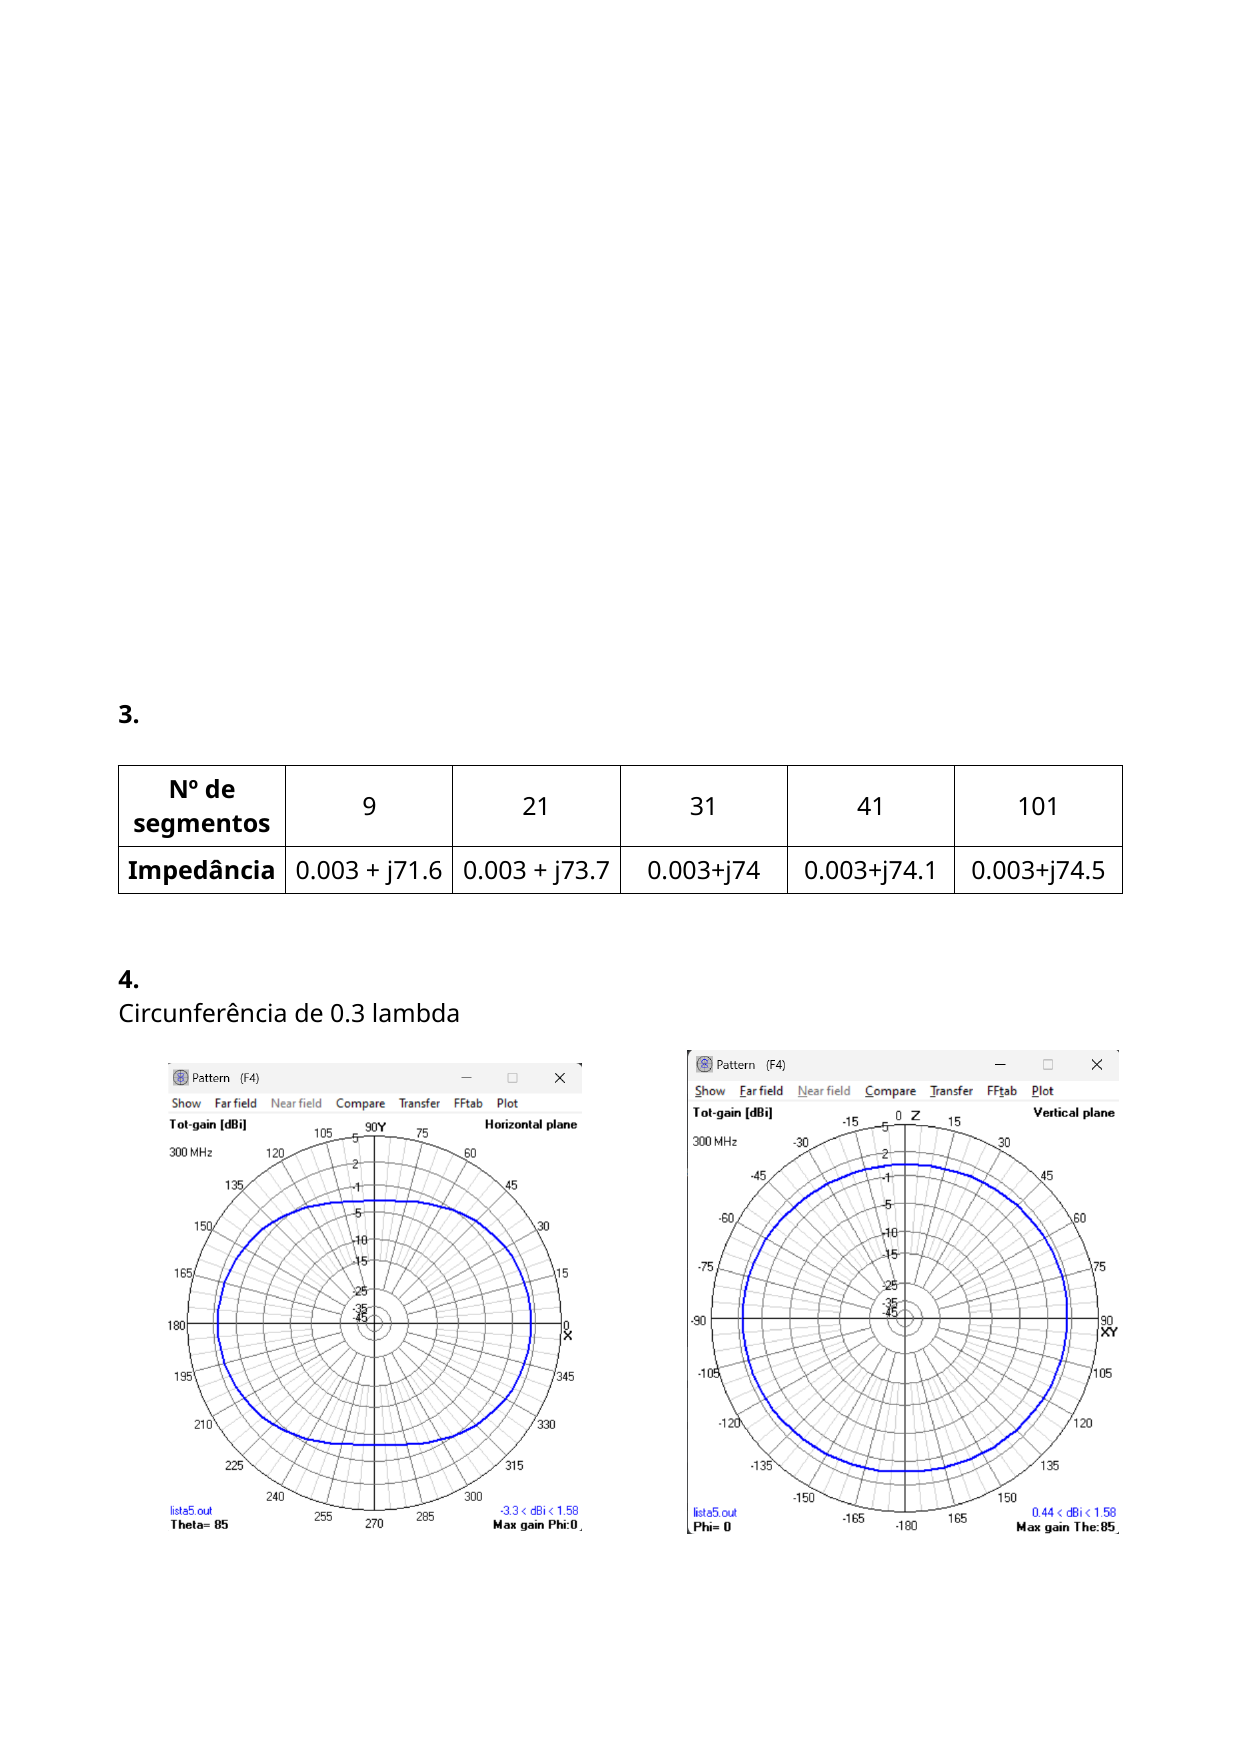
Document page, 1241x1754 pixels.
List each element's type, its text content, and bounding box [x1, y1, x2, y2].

table_header 101 [955, 766, 1122, 846]
table_header 21 [453, 766, 620, 846]
table_cell Impedância [119, 847, 285, 892]
picture [168, 1063, 582, 1531]
table_cell 0.003+j74.1 [788, 847, 954, 892]
picture [687, 1050, 1119, 1534]
table_header 9 [286, 766, 452, 846]
table_header 41 [788, 766, 954, 846]
table_cell 0.003+j74 [621, 847, 787, 892]
table_header Nº de segmentos [119, 766, 285, 846]
text 3. [118, 697, 1122, 731]
text 4. [118, 962, 1122, 996]
table_cell 0.003+j74.5 [955, 847, 1122, 892]
table_cell 0.003 + j71.6 [286, 847, 452, 892]
table_header 31 [621, 766, 787, 846]
text Circunferência de 0.3 lambda [118, 996, 1122, 1030]
table_cell 0.003 + j73.7 [453, 847, 620, 892]
